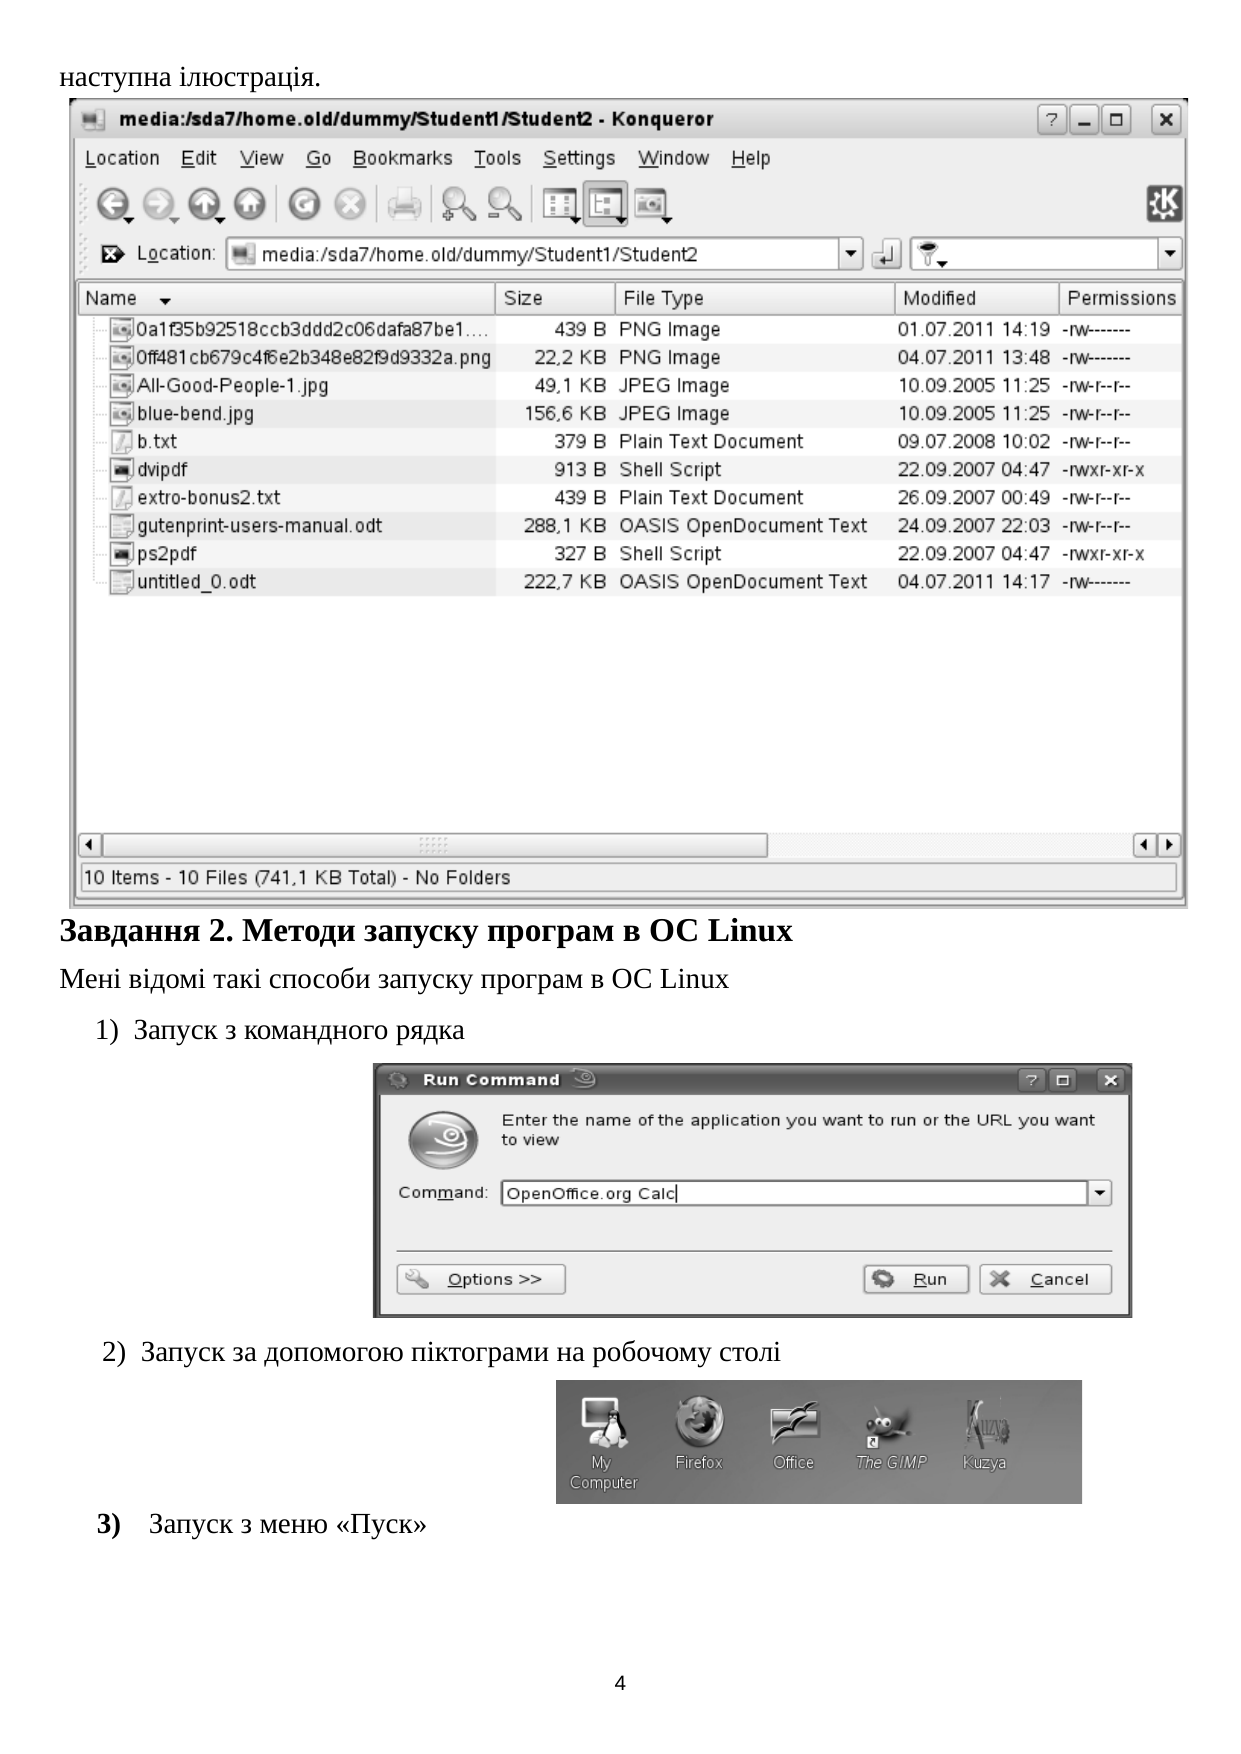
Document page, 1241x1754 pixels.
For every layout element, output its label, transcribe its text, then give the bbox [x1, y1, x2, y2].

text 2) Запуск за допомогою піктограми на робочому столі [22, 1334, 1181, 1368]
text наступна ілюстрація. [59, 59, 1181, 93]
text 1) Запуск з командного рядка [22, 1012, 1181, 1045]
text Мені відомі такі способи запуску програм в ОС Linux [59, 961, 1181, 994]
list Запуск з меню «Пуск» [97, 1506, 1181, 1539]
text Завдання 2. Методи запуску програм в ОС Linux [59, 868, 1181, 948]
